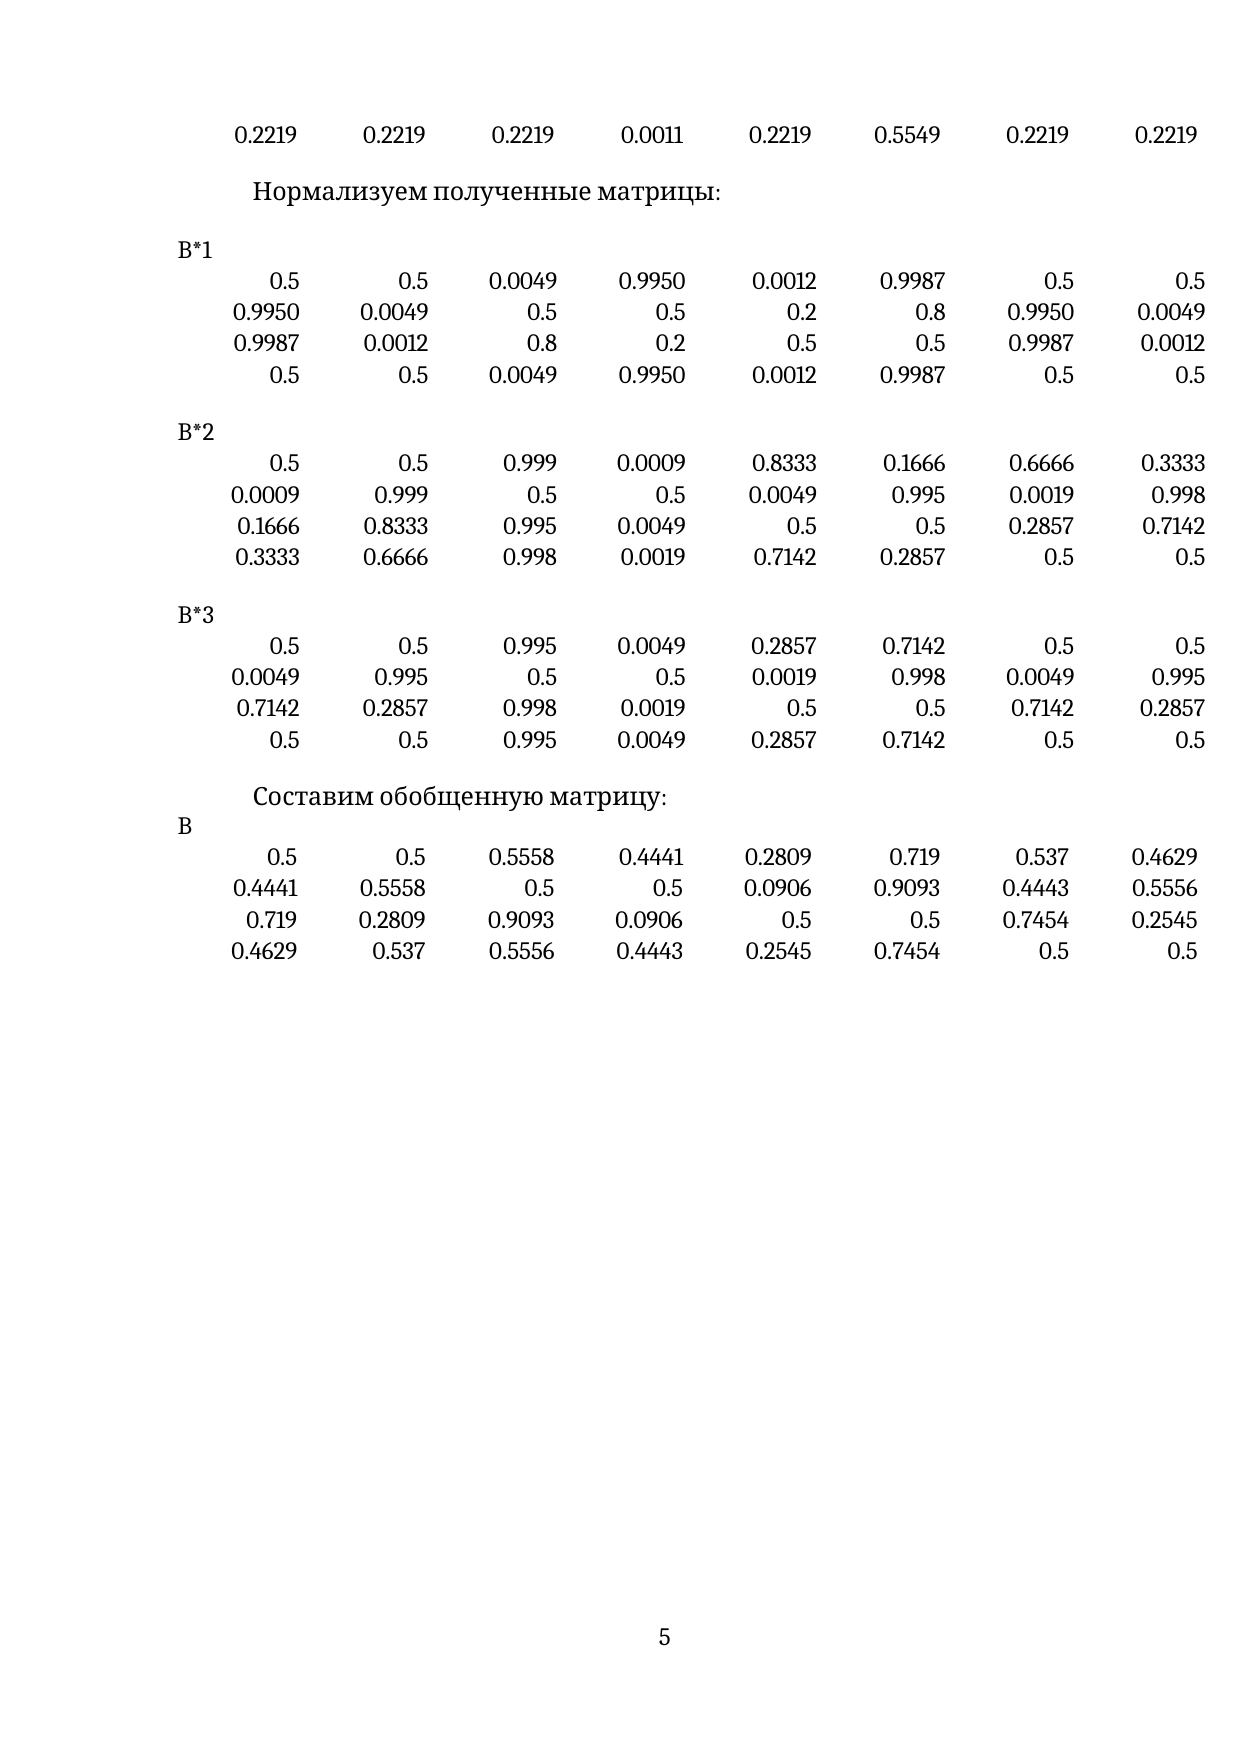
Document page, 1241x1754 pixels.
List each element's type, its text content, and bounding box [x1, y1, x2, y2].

table_cell 0.5549 [815, 118, 943, 149]
table_header 0.0049 [431, 264, 560, 296]
table_cell 0.5 [820, 327, 948, 358]
table_header 0.1666 [820, 447, 948, 478]
table_header 0.2809 [686, 841, 814, 872]
table_cell 0.5 [560, 661, 688, 692]
table_cell 0.0012 [689, 358, 820, 389]
table_cell 0.9950 [560, 358, 688, 389]
table_header 0.5 [1077, 264, 1208, 296]
text B*2 [177, 418, 1152, 447]
table_header 0.5 [171, 841, 300, 872]
table_cell 0.4629 [171, 934, 300, 966]
table_cell 0.0019 [560, 541, 688, 572]
table_cell 0.0012 [1077, 327, 1208, 358]
table_cell 0.5 [949, 358, 1077, 389]
table_cell 0.0049 [1077, 296, 1208, 327]
table_cell 0.5 [689, 692, 820, 723]
table_header 0.999 [431, 447, 560, 478]
table_cell 0.537 [300, 934, 428, 966]
table_cell 0.5 [171, 358, 303, 389]
table_cell 0.0012 [303, 327, 431, 358]
table_header 0.5 [949, 629, 1077, 661]
table_cell 0.998 [820, 661, 948, 692]
table_cell 0.0019 [949, 478, 1077, 509]
table_cell 0.995 [1077, 661, 1208, 692]
table_cell 0.5556 [429, 934, 557, 966]
table_cell 0.4443 [557, 934, 686, 966]
table_cell 0.0019 [560, 692, 688, 723]
table_cell 0.2219 [943, 118, 1072, 149]
text B [177, 812, 1152, 841]
table_cell 0.0009 [171, 478, 303, 509]
table_cell 0.5 [689, 509, 820, 541]
table_cell 0.8333 [303, 509, 431, 541]
text Нормализуем полученные матрицы: [177, 178, 1152, 207]
table_cell 0.2219 [686, 118, 814, 149]
table_cell 0.7142 [1077, 509, 1208, 541]
table_header 0.5 [1077, 629, 1208, 661]
table_cell 0.2857 [1077, 692, 1208, 723]
table_cell 0.8 [820, 296, 948, 327]
table_cell 0.9987 [171, 327, 303, 358]
table_cell 0.8 [431, 327, 560, 358]
table_cell 0.2219 [1072, 118, 1201, 149]
table_cell 0.5 [689, 327, 820, 358]
table_cell 0.5 [171, 723, 303, 754]
table_cell 0.999 [303, 478, 431, 509]
table_cell 0.719 [171, 903, 300, 934]
table_cell 0.5 [820, 692, 948, 723]
table_cell 0.2809 [300, 903, 428, 934]
table_cell 0.0049 [689, 478, 820, 509]
table_cell 0.2 [689, 296, 820, 327]
table_header 0.5558 [429, 841, 557, 872]
table_cell 0.5 [431, 478, 560, 509]
table_cell 0.5 [560, 478, 688, 509]
table_cell 0.3333 [171, 541, 303, 572]
table_cell 0.0011 [557, 118, 686, 149]
table_cell 0.995 [431, 509, 560, 541]
table_cell 0.5 [431, 661, 560, 692]
table_cell 0.0049 [303, 296, 431, 327]
table_cell 0.0019 [689, 661, 820, 692]
table_cell 0.5 [1077, 541, 1208, 572]
text B*1 [177, 236, 1152, 264]
table_cell 0.5 [820, 509, 948, 541]
table_cell 0.2219 [300, 118, 428, 149]
table_cell 0.5 [949, 541, 1077, 572]
table_cell 0.0049 [949, 661, 1077, 692]
text B*3 [177, 601, 1152, 629]
table_cell 0.7454 [815, 934, 943, 966]
table_cell 0.9987 [820, 358, 948, 389]
table_cell 0.995 [303, 661, 431, 692]
table_cell 0.5 [303, 723, 431, 754]
table_cell 0.0906 [557, 903, 686, 934]
table_header 0.8333 [689, 447, 820, 478]
table_header 0.537 [943, 841, 1072, 872]
table_cell 0.5 [943, 934, 1072, 966]
table_cell 0.0049 [560, 509, 688, 541]
table_cell 0.995 [431, 723, 560, 754]
table_cell 0.2545 [686, 934, 814, 966]
table_cell 0.2857 [949, 509, 1077, 541]
table_header 0.5 [303, 447, 431, 478]
table_cell 0.2545 [1072, 903, 1201, 934]
table_cell 0.2857 [689, 723, 820, 754]
table_cell 0.5556 [1072, 872, 1201, 903]
table_cell 0.1666 [171, 509, 303, 541]
table_cell 0.4441 [171, 872, 300, 903]
table_cell 0.998 [431, 692, 560, 723]
table_cell 0.5 [1072, 934, 1201, 966]
table_cell 0.0049 [560, 723, 688, 754]
table_cell 0.995 [820, 478, 948, 509]
table_header 0.0012 [689, 264, 820, 296]
table_cell 0.7142 [689, 541, 820, 572]
table_header 0.4629 [1072, 841, 1201, 872]
table_cell 0.5 [557, 872, 686, 903]
table_cell 0.7142 [949, 692, 1077, 723]
table_header 0.5 [171, 447, 303, 478]
table_cell 0.5 [431, 296, 560, 327]
table_cell 0.2857 [820, 541, 948, 572]
table_cell 0.0906 [686, 872, 814, 903]
table_header 0.719 [815, 841, 943, 872]
table_cell 0.5 [686, 903, 814, 934]
table_cell 0.5 [1077, 723, 1208, 754]
table_cell 0.2 [560, 327, 688, 358]
table_cell 0.0049 [431, 358, 560, 389]
table_header 0.5 [949, 264, 1077, 296]
table_cell 0.5 [560, 296, 688, 327]
table_header 0.9950 [560, 264, 688, 296]
table_cell 0.5 [429, 872, 557, 903]
table_cell 0.9093 [815, 872, 943, 903]
table_cell 0.9950 [171, 296, 303, 327]
table_header 0.3333 [1077, 447, 1208, 478]
table_cell 0.998 [1077, 478, 1208, 509]
table_header 0.0009 [560, 447, 688, 478]
table_cell 0.7454 [943, 903, 1072, 934]
table_cell 0.4443 [943, 872, 1072, 903]
table_cell 0.5558 [300, 872, 428, 903]
table_cell 0.2857 [303, 692, 431, 723]
text Составим обобщенную матрицу: [177, 783, 1152, 812]
table_header 0.5 [300, 841, 428, 872]
table_header 0.7142 [820, 629, 948, 661]
table_header 0.5 [171, 264, 303, 296]
table_header 0.2857 [689, 629, 820, 661]
table_cell 0.6666 [303, 541, 431, 572]
table_cell 0.998 [431, 541, 560, 572]
table_header 0.9987 [820, 264, 948, 296]
table_header 0.5 [303, 629, 431, 661]
table_cell 0.5 [815, 903, 943, 934]
table_cell 0.9093 [429, 903, 557, 934]
table_header 0.995 [431, 629, 560, 661]
table_cell 0.5 [303, 358, 431, 389]
table_header 0.4441 [557, 841, 686, 872]
table_cell 0.0049 [171, 661, 303, 692]
table_cell 0.2219 [171, 118, 300, 149]
table_header 0.5 [171, 629, 303, 661]
table_cell 0.7142 [820, 723, 948, 754]
table_cell 0.2219 [429, 118, 557, 149]
table_cell 0.9950 [949, 296, 1077, 327]
table_cell 0.5 [949, 723, 1077, 754]
table_cell 0.5 [1077, 358, 1208, 389]
table_header 0.5 [303, 264, 431, 296]
table_cell 0.7142 [171, 692, 303, 723]
table_cell 0.9987 [949, 327, 1077, 358]
table_header 0.6666 [949, 447, 1077, 478]
table_header 0.0049 [560, 629, 688, 661]
